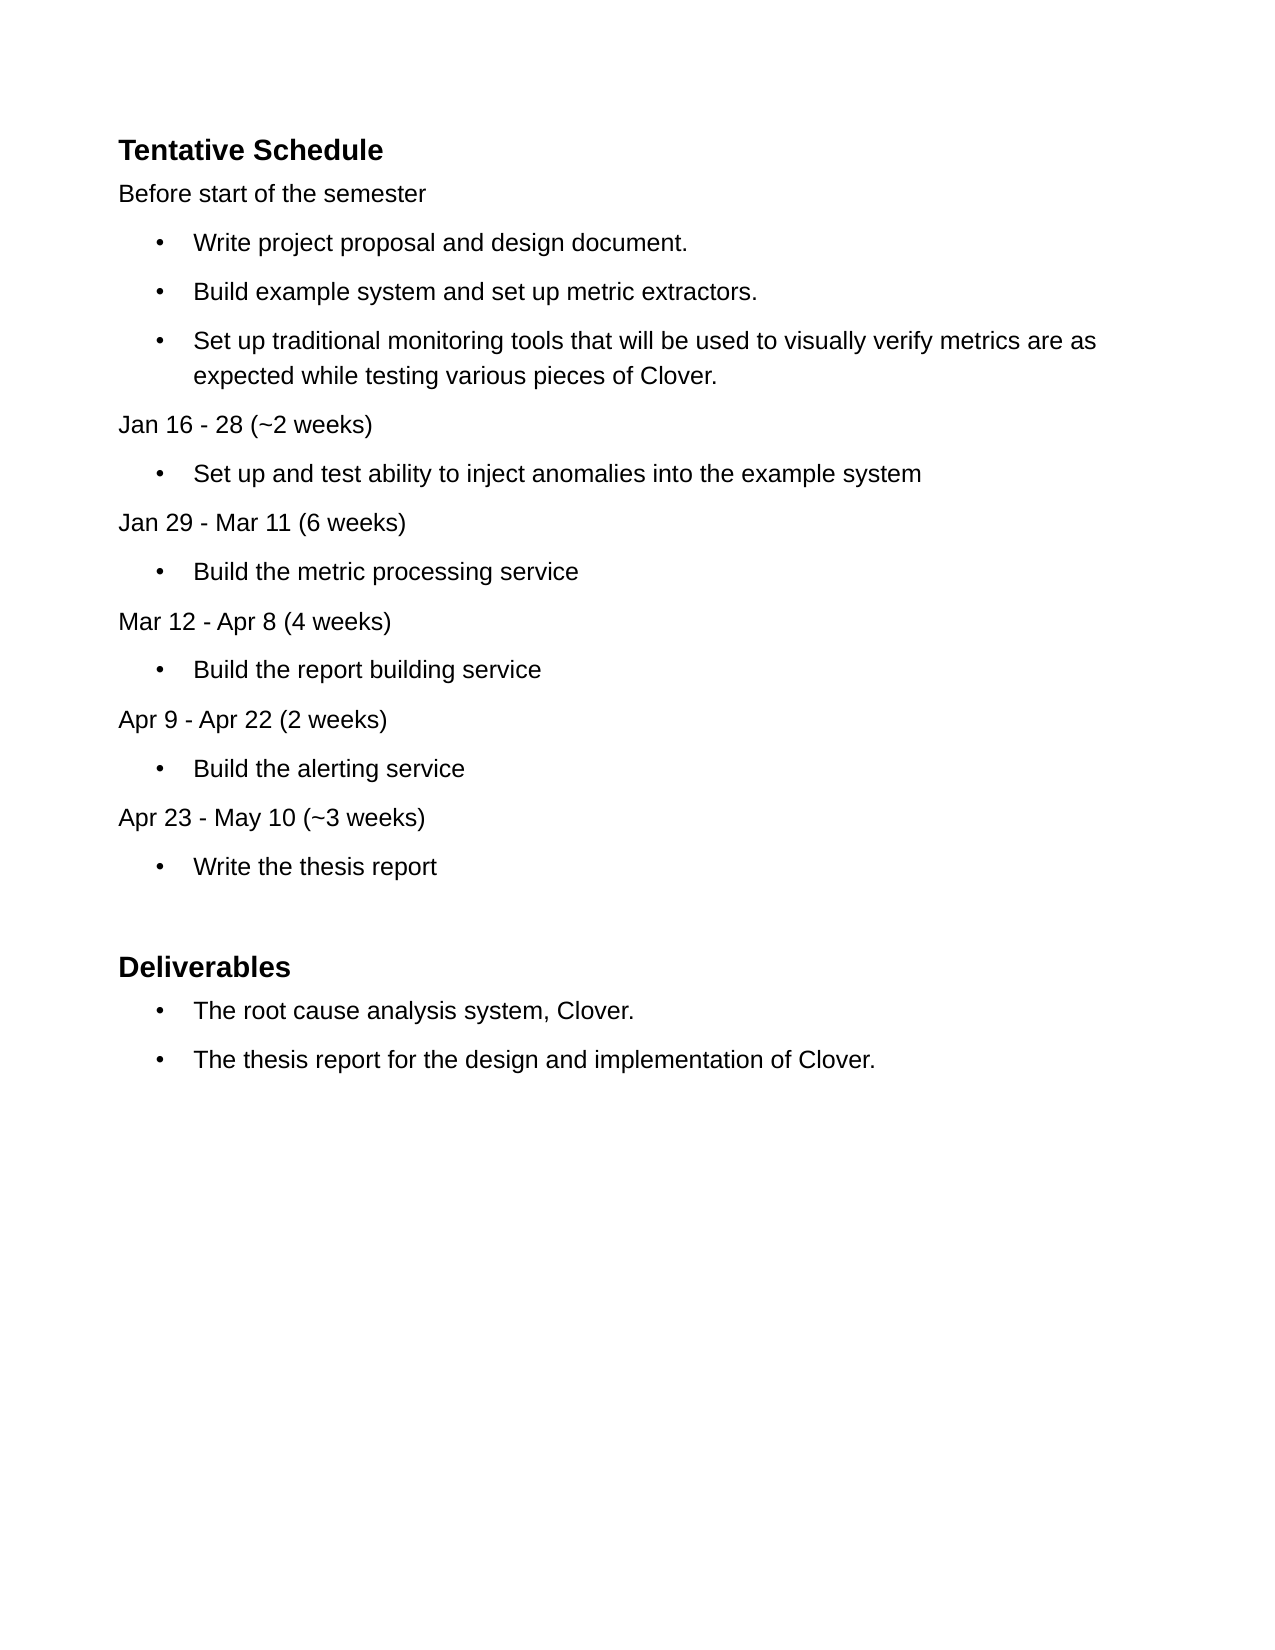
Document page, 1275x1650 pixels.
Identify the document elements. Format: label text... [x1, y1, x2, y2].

list Set up traditional monitoring tools that will be used to visually verify metrics are as expected while testing various pieces of Clover. [156, 326, 1157, 390]
list Write the thesis report [156, 852, 1157, 881]
list Build the report building service [156, 656, 1157, 684]
list The root cause analysis system, Clover. [156, 996, 1157, 1024]
list Set up and test ability to inject anomalies into the example system [156, 459, 1157, 488]
list Build example system and set up metric extractors. [156, 277, 1157, 306]
text Mar 12 - Apr 8 (4 weeks) [118, 606, 1157, 635]
text Apr 23 - May 10 (~3 weeks) [118, 803, 1157, 832]
text Apr 9 - Apr 22 (2 weeks) [118, 705, 1157, 733]
list Build the alerting service [156, 754, 1157, 783]
list Write project proposal and design document. [156, 228, 1157, 257]
text Before start of the semester [118, 179, 1157, 208]
list Build the metric processing service [156, 557, 1157, 586]
subtitle Deliverables [118, 916, 1157, 983]
subtitle Tentative Schedule [118, 133, 1157, 166]
text Jan 29 - Mar 11 (6 weeks) [118, 508, 1157, 537]
list The thesis report for the design and implementation of Clover. [156, 1045, 1157, 1074]
text Jan 16 - 28 (~2 weeks) [118, 410, 1157, 439]
